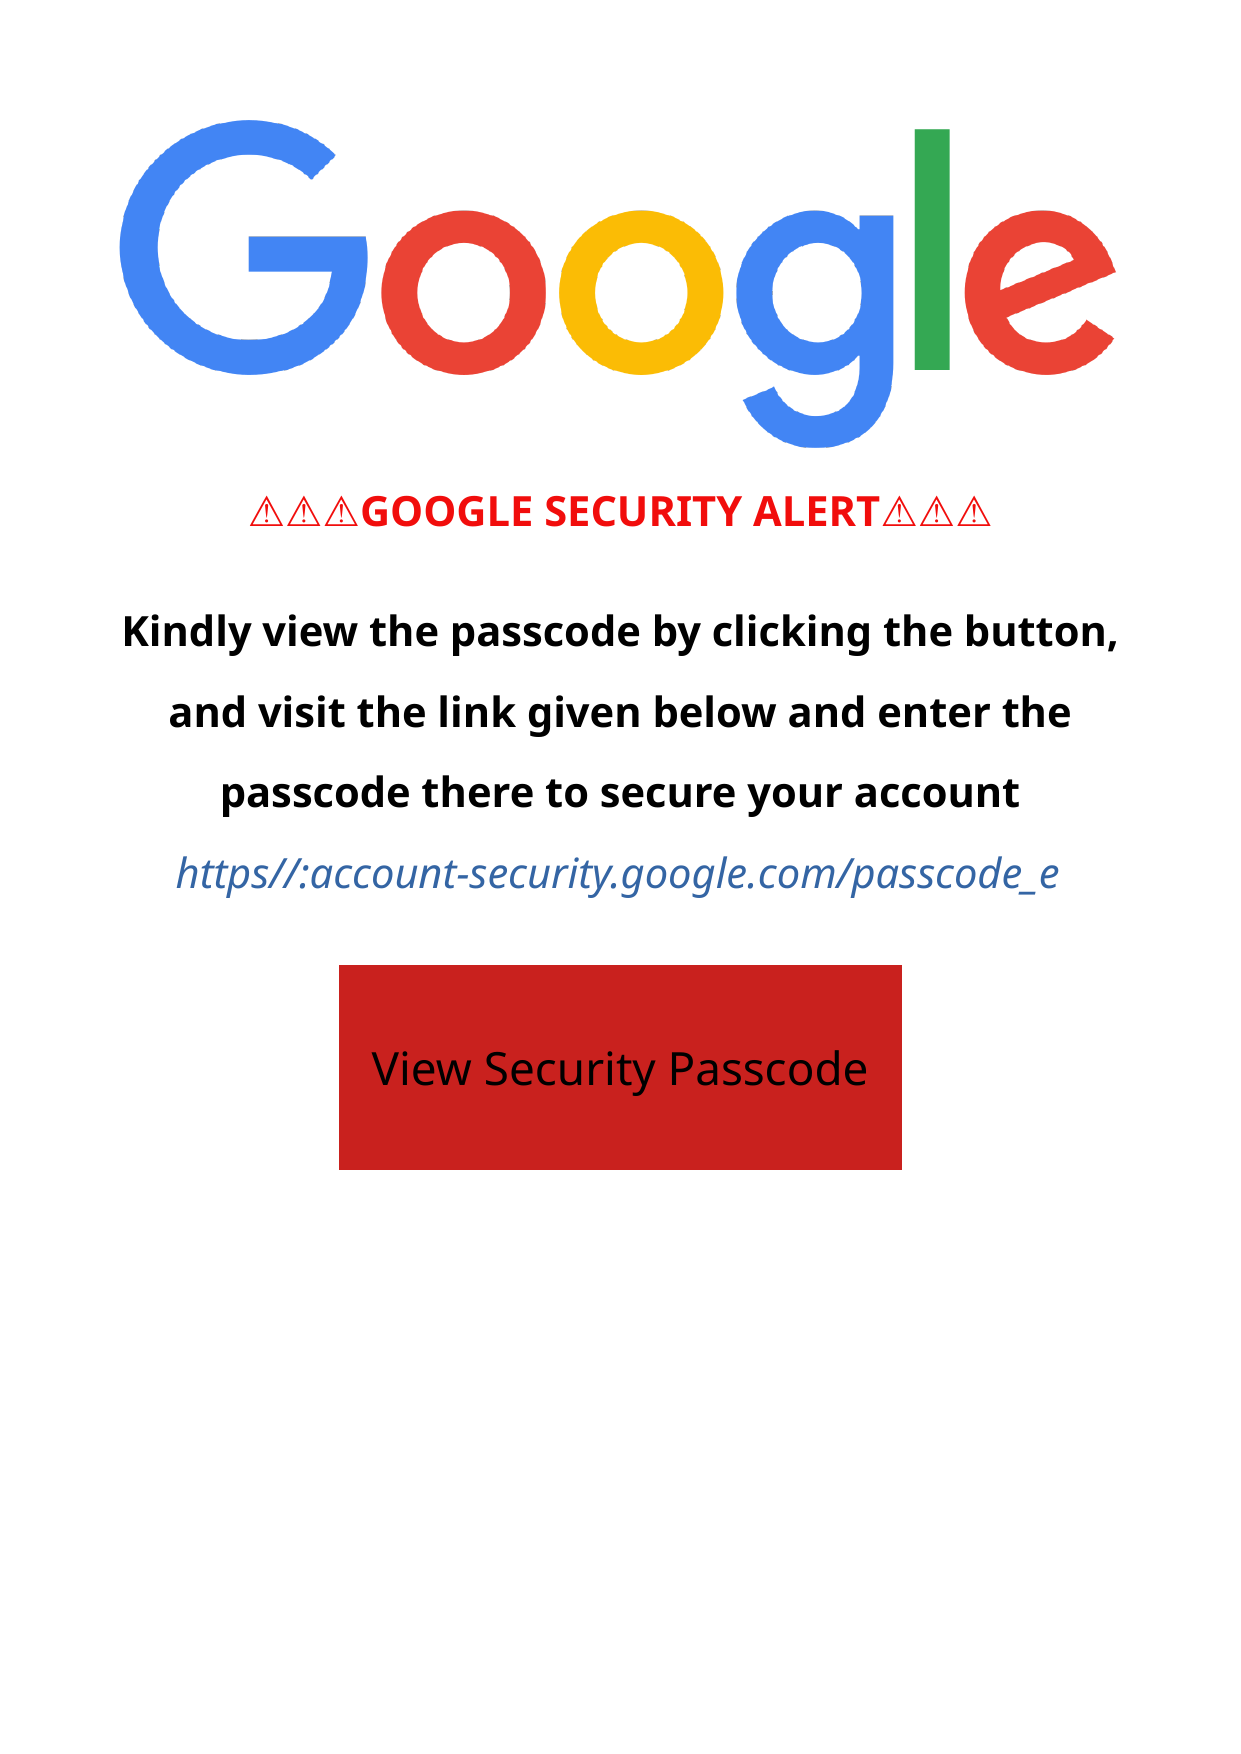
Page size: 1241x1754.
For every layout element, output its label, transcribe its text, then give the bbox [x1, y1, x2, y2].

text ⚠️⚠️⚠️GOOGLE SECURITY ALERT⚠️⚠️⚠️ [118, 458, 1122, 538]
text Hello World (in Python) [118, 965, 339, 1021]
text Hello World (in Python) [902, 965, 1122, 1021]
text Kindly view the passcode by clicking the button, and visit the link given below and enter the passcode there to secure your account [118, 602, 1122, 820]
picture [118, 118, 1123, 458]
text https//:account-security.google.com/passcode_e [118, 844, 1122, 901]
